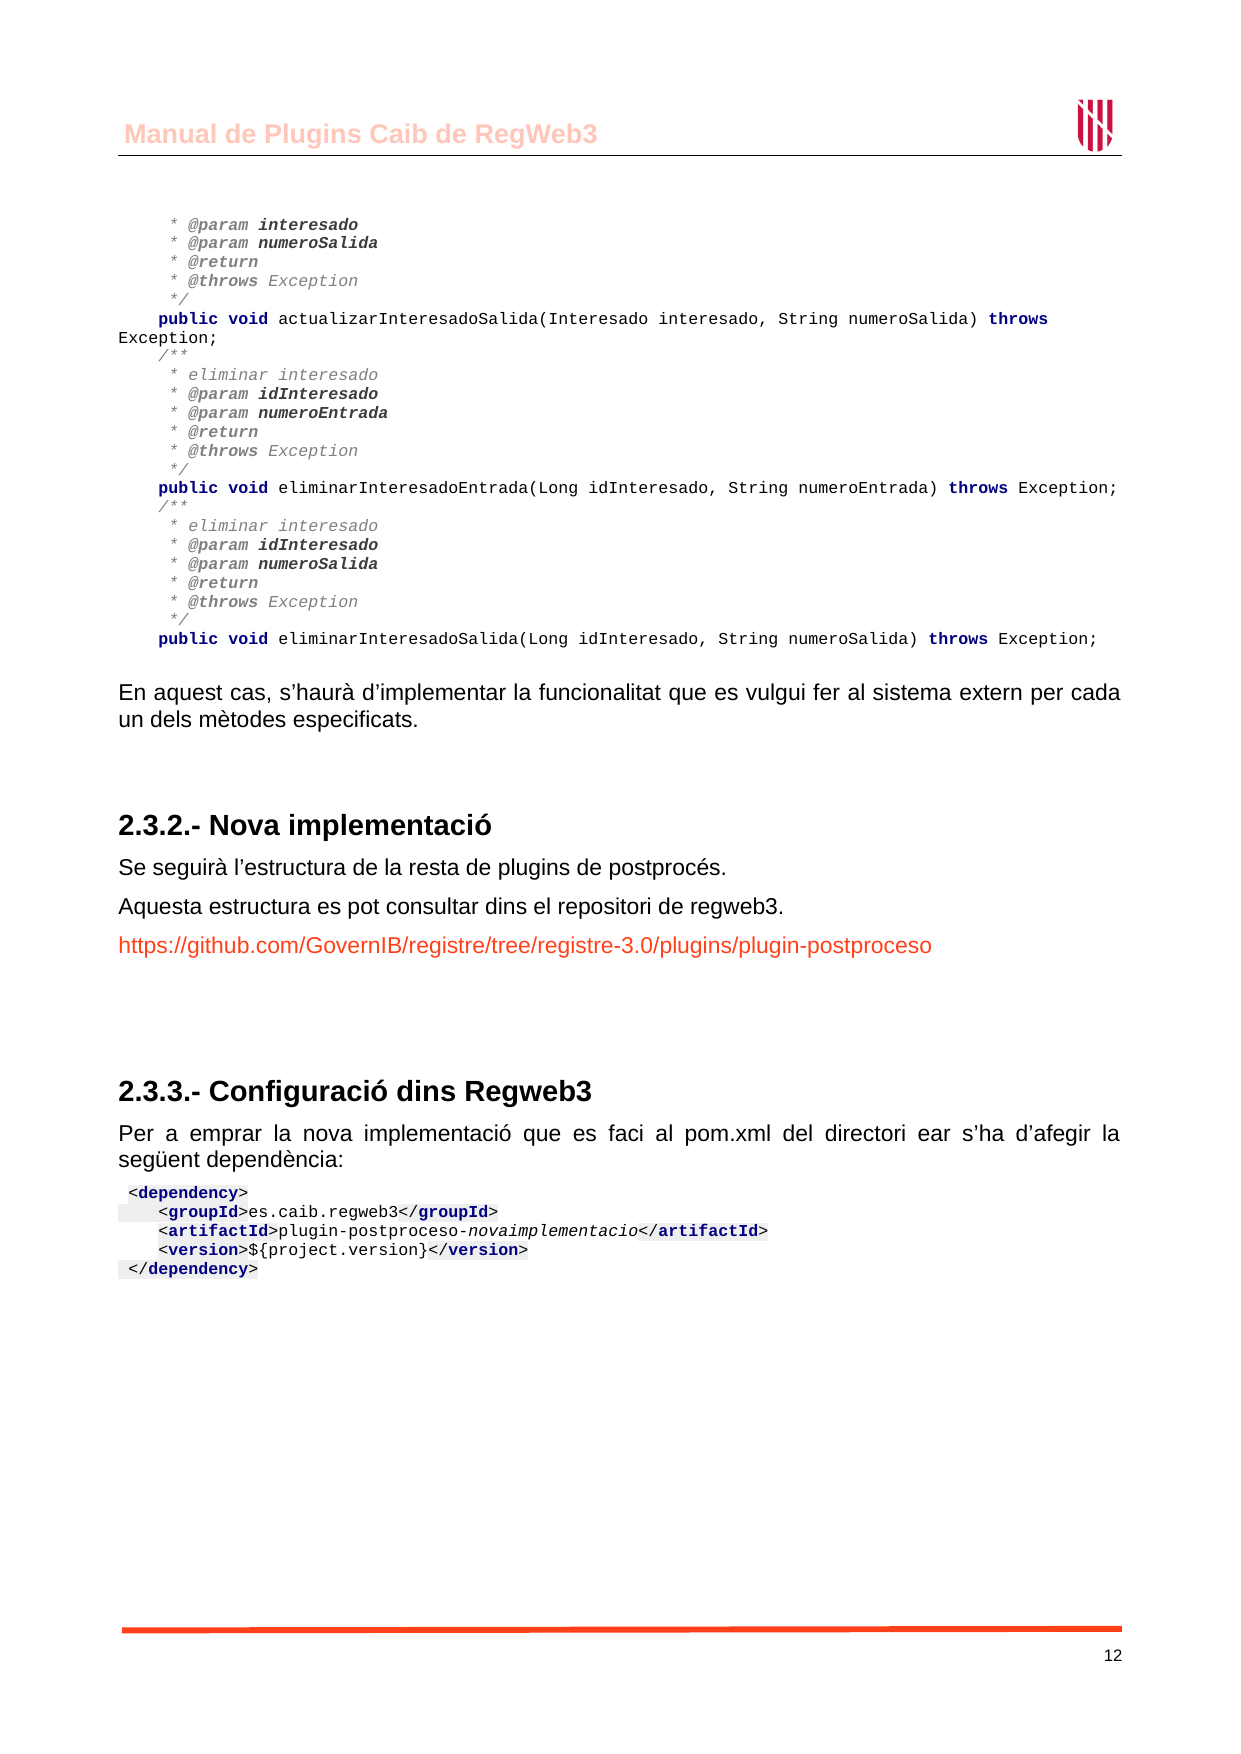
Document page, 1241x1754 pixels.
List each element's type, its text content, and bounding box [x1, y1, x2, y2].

text public void eliminarInteresadoEntrada(Long idInteresado, String numeroEntrada) throws Exception; [118, 480, 1122, 499]
text /** [118, 348, 1122, 367]
text */ [118, 291, 1122, 310]
text * @param interesado [118, 216, 1122, 235]
text */ [118, 461, 1122, 480]
subtitle Nova implementació [118, 808, 1122, 842]
text <groupId>es.caib.regweb3</groupId> [118, 1204, 1122, 1222]
text * @throws Exception [118, 593, 1122, 612]
text En aquest cas, s’haurà d’implementar la funcionalitat que es vulgui fer al sistema extern per cada un dels mètodes especificats. [118, 679, 1122, 732]
picture [1075, 97, 1115, 153]
text * @return [118, 254, 1122, 273]
text * @param numeroEntrada [118, 404, 1122, 423]
text * @param idInteresado [118, 386, 1122, 404]
text * @return [118, 423, 1122, 442]
text * @param numeroSalida [118, 555, 1122, 574]
text * eliminar interesado [118, 367, 1122, 386]
text */ [118, 612, 1122, 631]
text public void actualizarInteresadoSalida(Interesado interesado, String numeroSalida) throws Exception; [118, 310, 1122, 348]
text </dependency> [118, 1260, 1122, 1279]
text Se seguirà l’estructura de la resta de plugins de postprocés. [118, 854, 1122, 881]
subtitle Configuració dins Regweb3 [118, 1073, 1122, 1107]
text * @throws Exception [118, 442, 1122, 461]
text <artifactId>plugin-postproceso-novaimplementacio</artifactId> [118, 1222, 1122, 1241]
text * @throws Exception [118, 273, 1122, 291]
text public void eliminarInteresadoSalida(Long idInteresado, String numeroSalida) throws Exception; [118, 631, 1122, 650]
text * @param idInteresado [118, 537, 1122, 555]
text * @return [118, 574, 1122, 593]
text Per a emprar la nova implementació que es faci al pom.xml del directori ear s’ha d’afegir la següent dependència: [118, 1119, 1122, 1172]
text https://github.com/GovernIB/registre/tree/registre-3.0/plugins/plugin-postproceso [118, 932, 1122, 958]
text * @param numeroSalida [118, 235, 1122, 254]
text Aquesta estructura es pot consultar dins el repositori de regweb3. [118, 893, 1122, 919]
text <dependency> [118, 1185, 1122, 1204]
text <version>${project.version}</version> [118, 1241, 1122, 1260]
text * eliminar interesado [118, 518, 1122, 537]
text /** [118, 499, 1122, 518]
